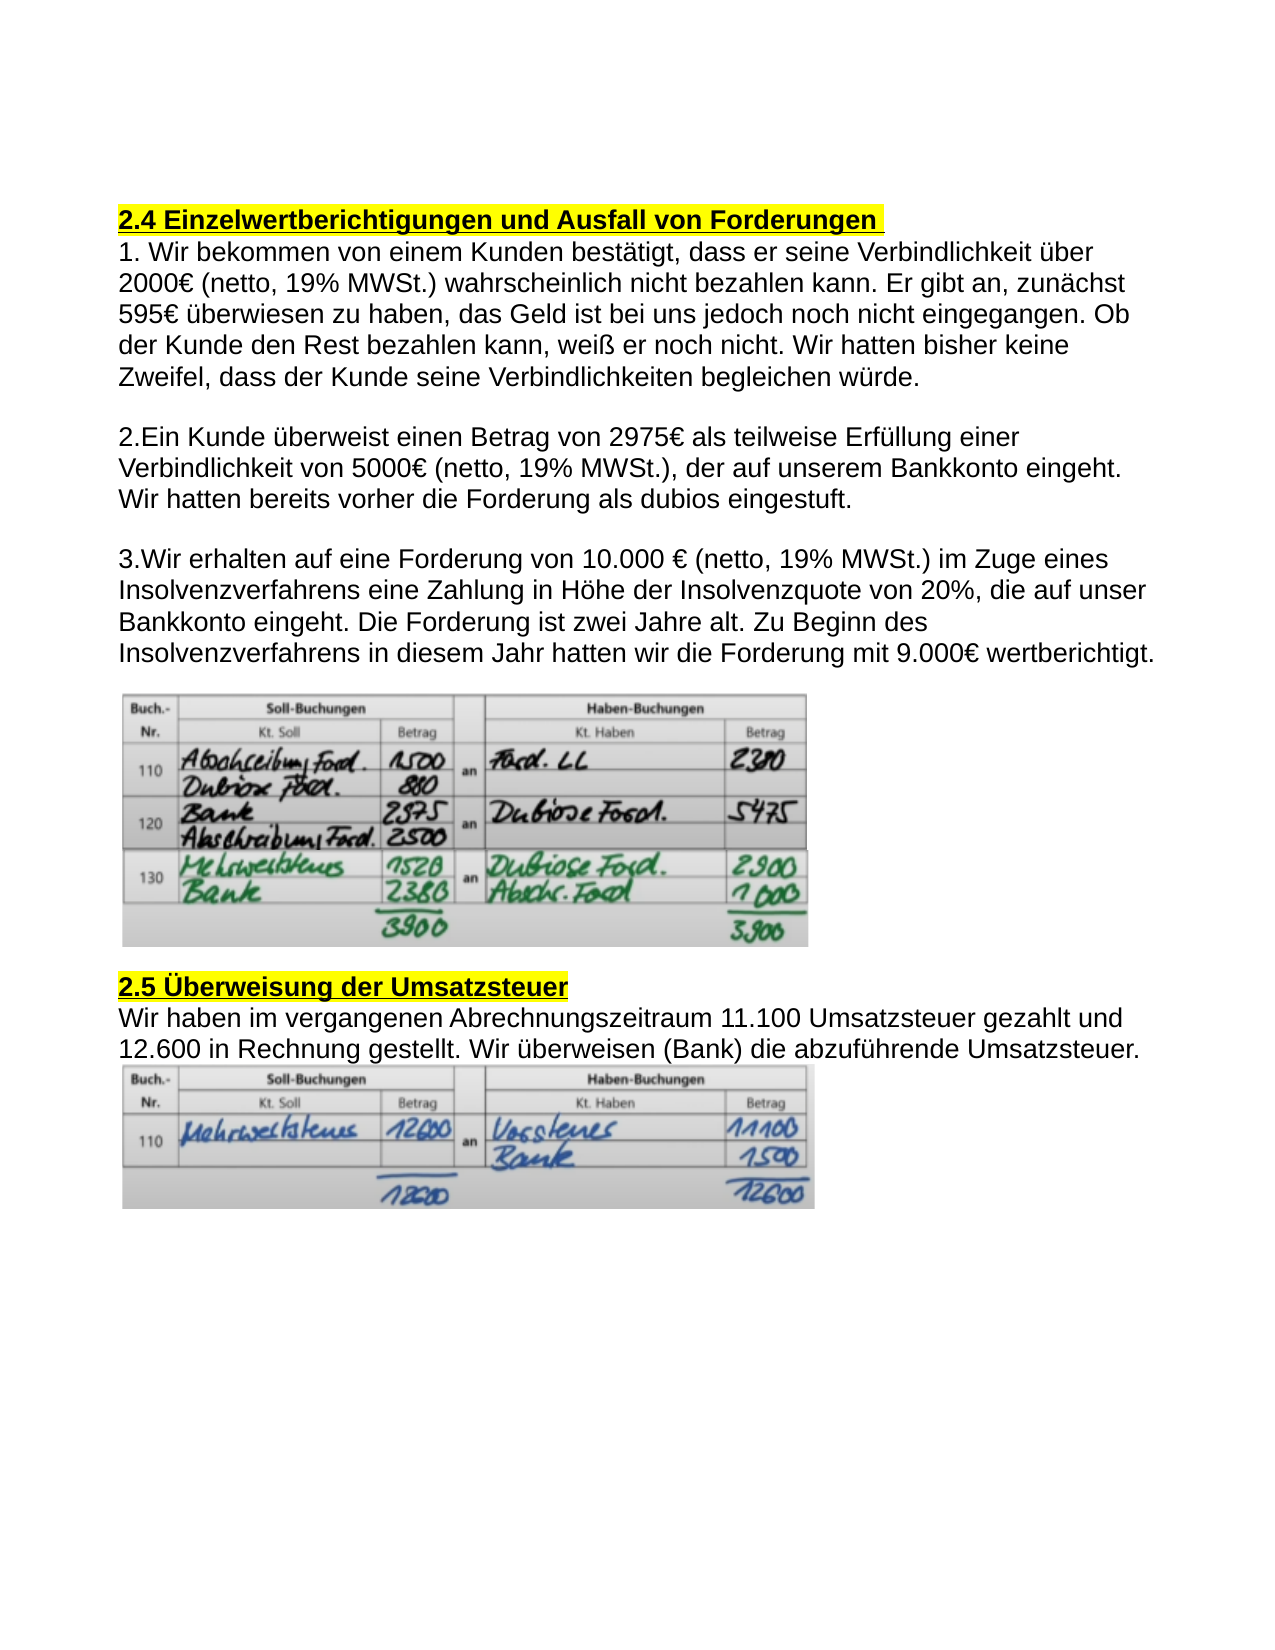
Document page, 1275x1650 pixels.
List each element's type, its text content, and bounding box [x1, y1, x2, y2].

text Wir haben im vergangenen Abrechnungszeitraum 11.100 Umsatzsteuer gezahlt und 12.600 in Rechnung gestellt. Wir überweisen (Bank) die abzuführende Umsatzsteuer. [118, 1002, 1157, 1064]
picture [122, 1064, 815, 1209]
text 2.4 Einzelwertberichtigungen und Ausfall von Forderungen 1. Wir bekommen von einem Kunden bestätigt, dass er seine Verbindlichkeit über 2000€ (netto, 19% MWSt.) wahrscheinlich nicht bezahlen kann. Er gibt an, zunächst 595€ überwiesen zu haben, das Geld ist bei uns jedoch noch nicht eingegangen. Ob der Kunde den Rest bezahlen kann, weiß er noch nicht. Wir hatten bisher keine Zweifel, dass der Kunde seine Verbindlichkeiten begleichen würde. [118, 204, 1157, 392]
text 2.Ein Kunde überweist einen Betrag von 2975€ als teilweise Erfüllung einer Verbindlichkeit von 5000€ (netto, 19% MWSt.), der auf unserem Bankkonto eingeht. Wir hatten bereits vorher die Forderung als dubios eingestuft. [118, 421, 1157, 514]
picture [122, 693, 809, 947]
text 3.Wir erhalten auf eine Forderung von 10.000 € (netto, 19% MWSt.) im Zuge eines Insolvenzverfahrens eine Zahlung in Höhe der Insolvenzquote von 20%, die auf unser Bankkonto eingeht. Die Forderung ist zwei Jahre alt. Zu Beginn des Insolvenzverfahrens in diesem Jahr hatten wir die Forderung mit 9.000€ wertberichtigt. [118, 543, 1157, 791]
text 2.5 Überweisung der Umsatzsteuer [118, 971, 1157, 1002]
